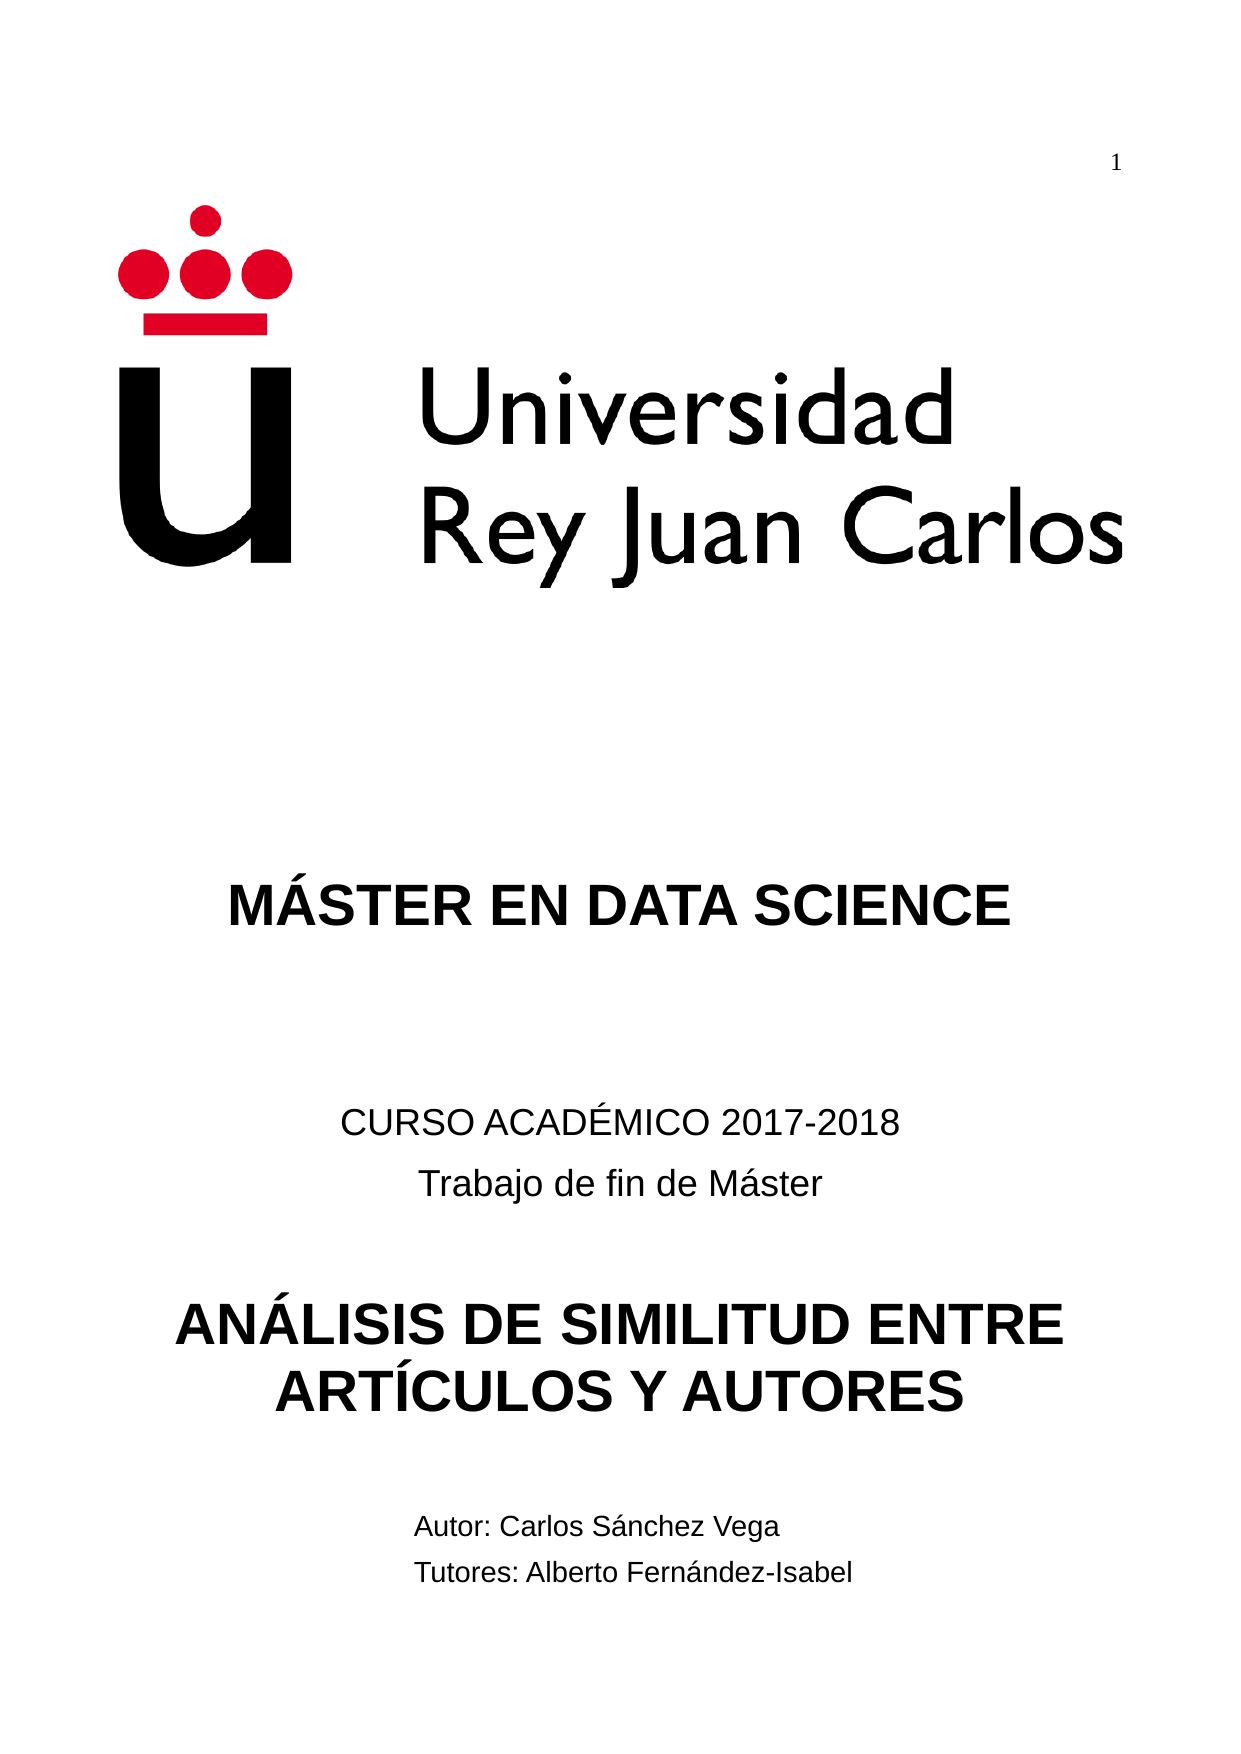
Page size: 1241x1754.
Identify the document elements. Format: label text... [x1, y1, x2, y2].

text Tutores: Alberto Fernández-Isabel [118, 1555, 1122, 1589]
picture [118, 205, 1123, 588]
subtitle CURSO ACADÉMICO 2017-2018 [118, 1100, 1122, 1143]
subtitle Trabajo de fin de Máster [118, 1162, 1122, 1205]
subtitle Autor: Carlos Sánchez Vega [118, 1509, 1122, 1543]
title MÁSTER EN DATA SCIENCE [118, 871, 1122, 938]
title ANÁLISIS DE SIMILITUD ENTRE ARTÍCULOS Y AUTORES [118, 1290, 1122, 1424]
